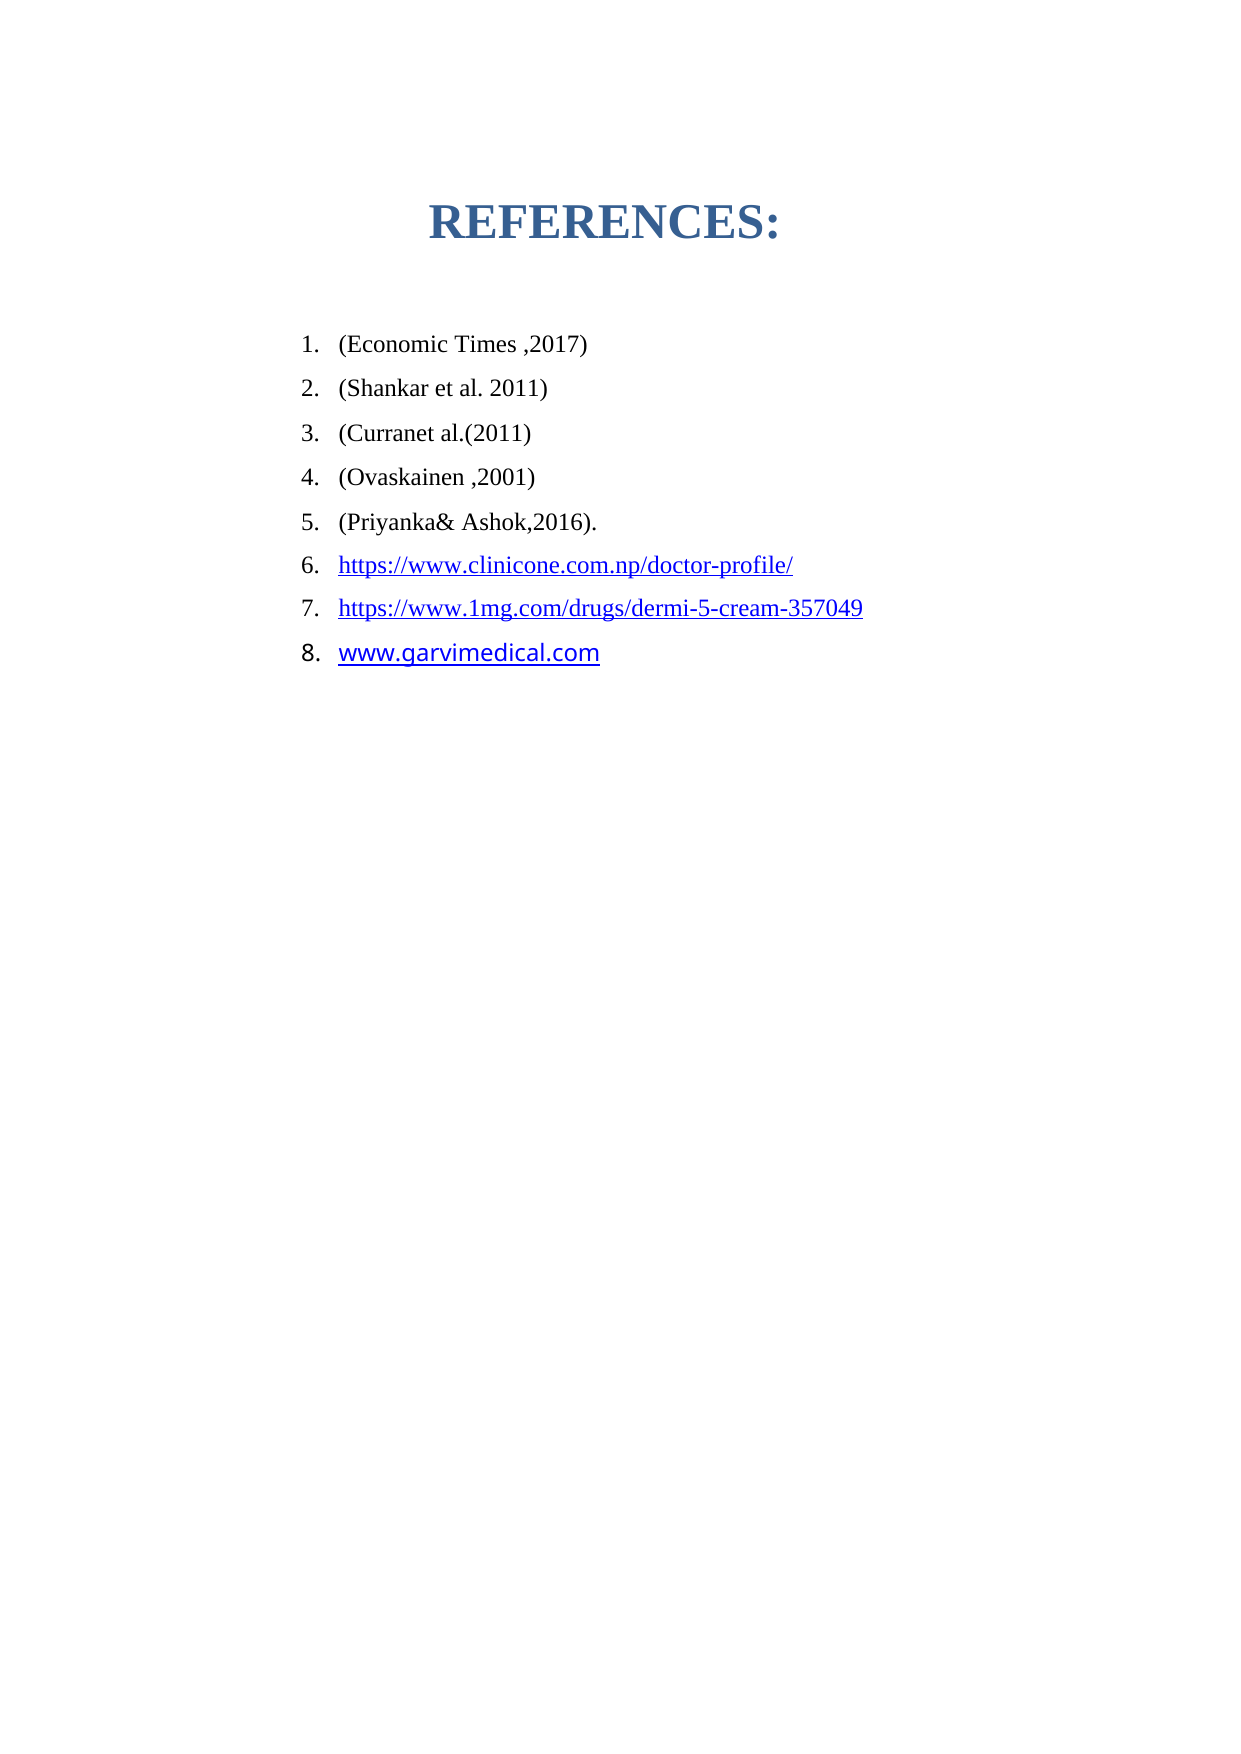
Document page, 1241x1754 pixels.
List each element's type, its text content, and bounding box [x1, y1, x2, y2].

list (Priyanka& Ashok,2016). [301, 507, 1059, 536]
list https://www.clinicone.com.np/doctor-profile/ [301, 550, 1059, 579]
list (Ovaskainen ,2001) [301, 462, 1030, 491]
list (Shankar et al. 2011) [301, 373, 1030, 402]
subtitle REFERENCES: [150, 192, 1059, 250]
list (Economic Times ,2017) [301, 329, 1030, 358]
list (Curranet al.(2011) [301, 418, 1030, 447]
list www.garvimedical.com [301, 636, 1059, 669]
list https://www.1mg.com/drugs/dermi-5-cream-357049 [301, 593, 1059, 622]
